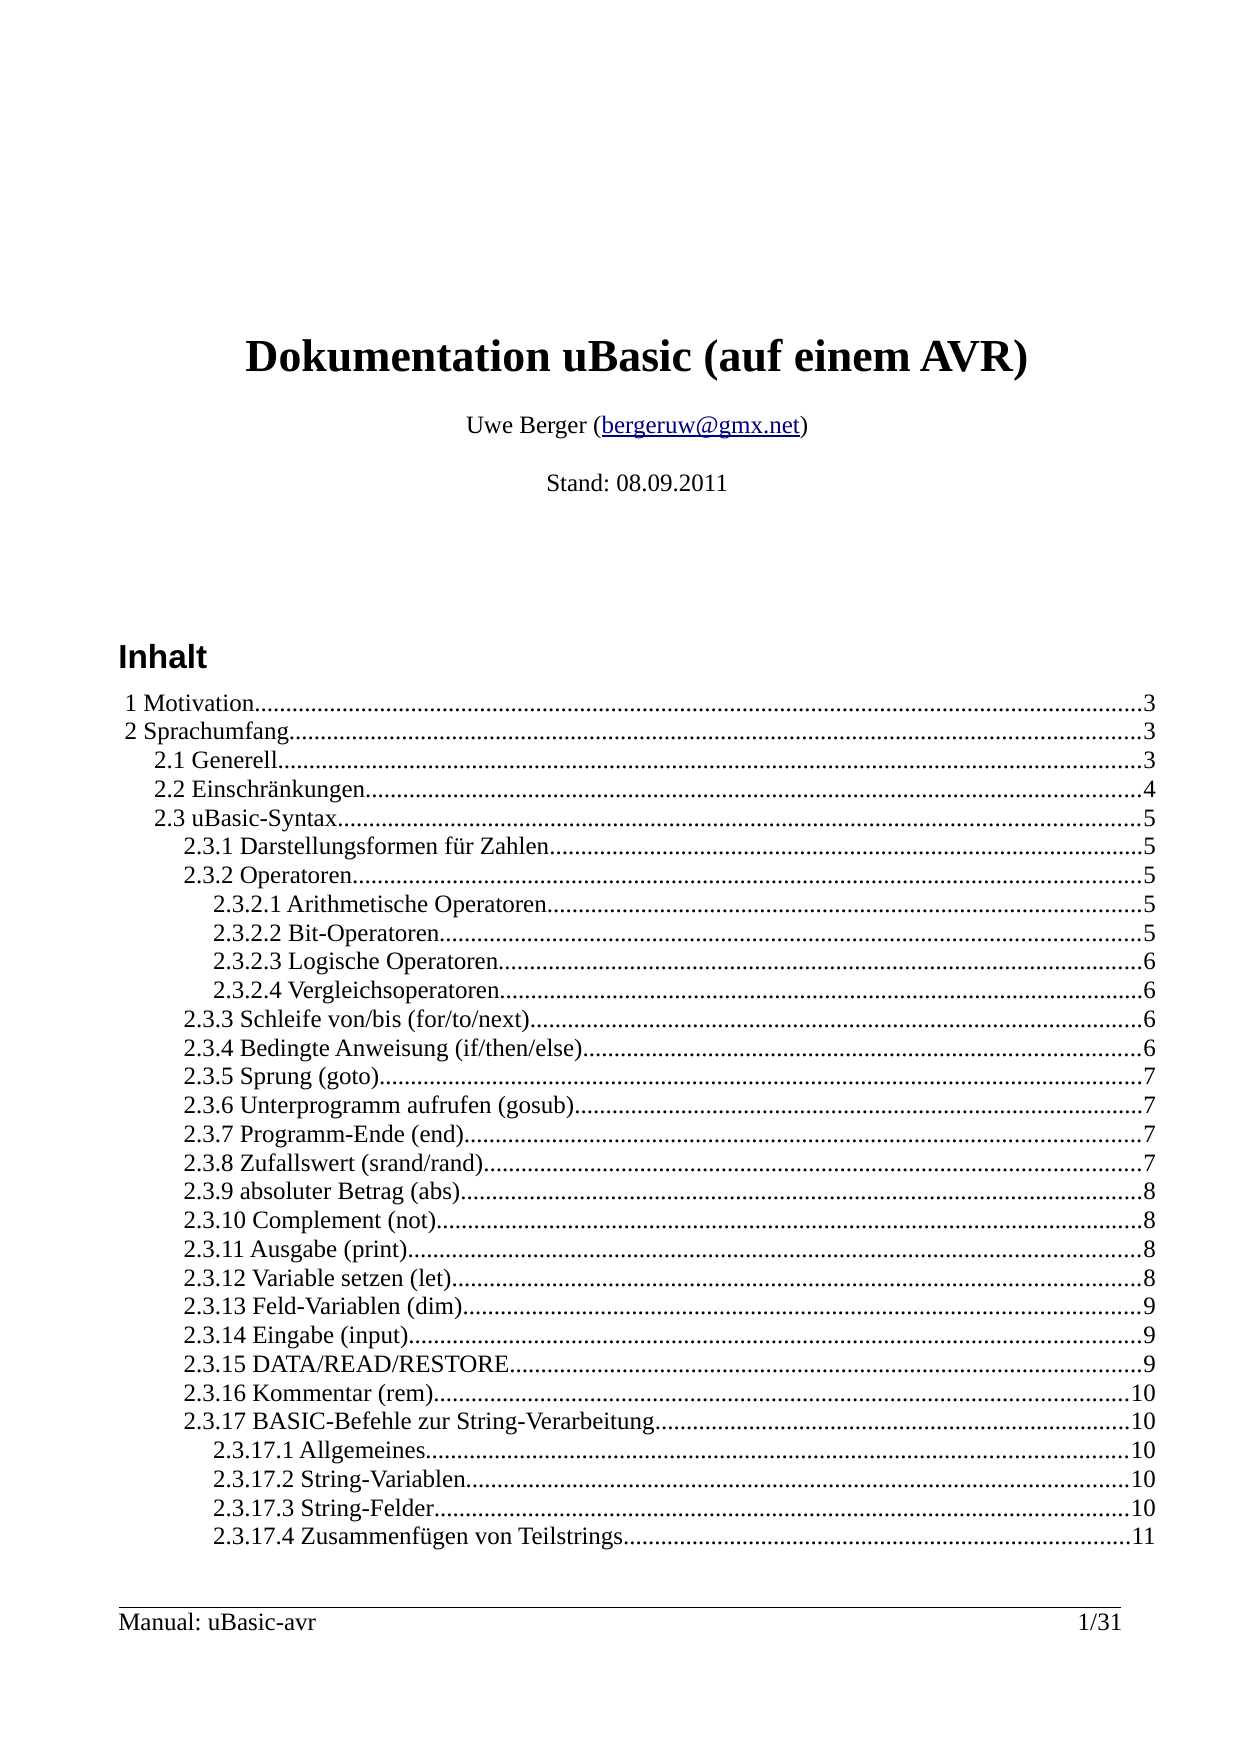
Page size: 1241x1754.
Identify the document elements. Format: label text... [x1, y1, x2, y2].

text Dokumentation uBasic (auf einem AVR) [118, 329, 1156, 382]
text 2.3.4 Bedingte Anweisung (if/then/else) 6 [177, 1033, 1156, 1061]
text 2.1 Generell 3 [148, 745, 1156, 774]
text 2.3.8 Zufallswert (srand/rand) 7 [177, 1148, 1156, 1176]
text 2.3.9 absoluter Betrag (abs) 8 [177, 1176, 1156, 1205]
text 2.3 uBasic-Syntax 5 [148, 803, 1156, 831]
text 2.3.2.3 Logische Operatoren 6 [207, 946, 1156, 975]
text Uwe Berger (bergeruw@gmx.net) [118, 410, 1156, 439]
text 2.3.11 Ausgabe (print) 8 [177, 1234, 1156, 1263]
text 2.3.2.1 Arithmetische Operatoren 5 [207, 889, 1156, 918]
text 2.3.14 Eingabe (input) 9 [177, 1320, 1156, 1349]
text 2.3.7 Programm-Ende (end) 7 [177, 1119, 1156, 1148]
text 2.3.17.2 String-Variablen 10 [207, 1464, 1156, 1493]
text 2.3.15 DATA/READ/RESTORE 9 [177, 1349, 1156, 1378]
text 2.3.2.2 Bit-Operatoren 5 [207, 918, 1156, 946]
text 2.3.2 Operatoren 5 [177, 860, 1156, 889]
text 1 Motivation 3 [118, 688, 1156, 716]
text 2.3.16 Kommentar (rem) 10 [177, 1378, 1156, 1406]
text 2.3.17.1 Allgemeines 10 [207, 1435, 1156, 1464]
text 2.3.12 Variable setzen (let) 8 [177, 1263, 1156, 1291]
subtitle Inhalt [118, 637, 1156, 675]
text 2 Sprachumfang 3 [118, 716, 1156, 745]
text 2.3.1 Darstellungsformen für Zahlen 5 [177, 831, 1156, 860]
text 2.3.17 BASIC-Befehle zur String-Verarbeitung 10 [177, 1406, 1156, 1435]
text 2.3.5 Sprung (goto) 7 [177, 1061, 1156, 1090]
text 2.2 Einschränkungen 4 [148, 774, 1156, 803]
text 2.3.13 Feld-Variablen (dim) 9 [177, 1291, 1156, 1320]
text 2.3.17.4 Zusammenfügen von Teilstrings 11 [207, 1521, 1156, 1550]
text 2.3.3 Schleife von/bis (for/to/next) 6 [177, 1004, 1156, 1033]
text 2.3.6 Unterprogramm aufrufen (gosub) 7 [177, 1090, 1156, 1119]
text 2.3.10 Complement (not) 8 [177, 1205, 1156, 1234]
text 2.3.2.4 Vergleichsoperatoren 6 [207, 975, 1156, 1004]
text Stand: 08.09.2011 [118, 468, 1156, 497]
text 2.3.17.3 String-Felder 10 [207, 1493, 1156, 1521]
